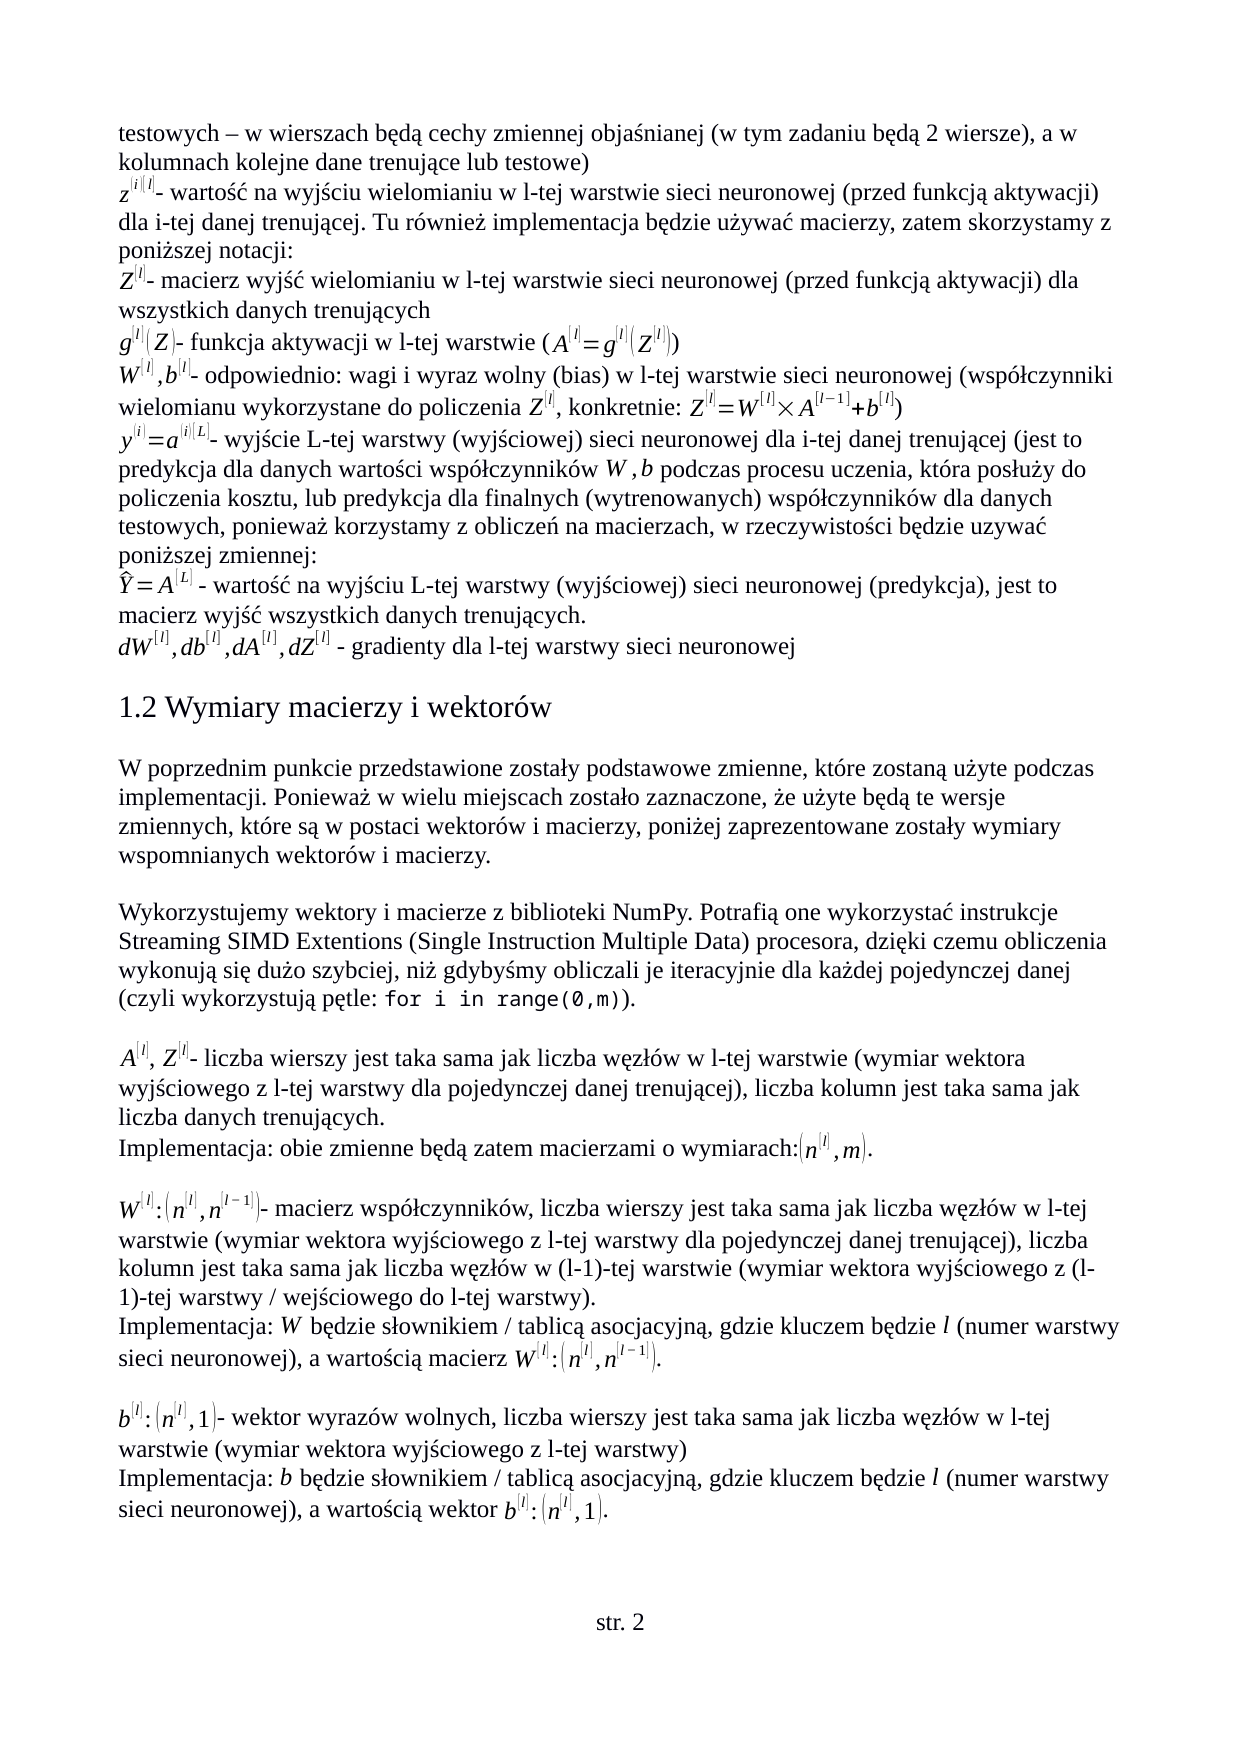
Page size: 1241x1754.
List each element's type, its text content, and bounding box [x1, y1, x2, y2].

text Implementacja: będzie słownikiem / tablicą asocjacyjną, gdzie kluczem będzie (numer warstwy sieci neuronowej), a wartością macierz . [118, 1311, 1122, 1374]
text - funkcja aktywacji w l-tej warstwie () [118, 324, 1122, 359]
text - odpowiednio: wagi i wyraz wolny (bias) w l-tej warstwie sieci neuronowej (współczynniki wielomianu wykorzystane do policzenia , konkretnie: ) [118, 359, 1122, 422]
text Implementacja: będzie słownikiem / tablicą asocjacyjną, gdzie kluczem będzie (numer warstwy sieci neuronowej), a wartością wektor . [118, 1463, 1122, 1526]
text Wykorzystujemy wektory i macierze z biblioteki NumPy. Potrafią one wykorzystać instrukcje Streaming SIMD Extentions (Single Instruction Multiple Data) procesora, dzięki czemu obliczenia wykonują się dużo szybciej, niż gdybyśmy obliczali je iteracyjnie dla każdej pojedynczej danej (czyli wykorzystują pętle: for i in range(0,m)). [118, 897, 1122, 1013]
text - wartość na wejściu sieci neuronowej dla i-tej danej trenującej - wartość na wejściu sieci neuronowej (macierz wejść wszystkich danych trenujących lub testowych – w wierszach będą cechy zmiennej objaśnianej (w tym zadaniu będą 2 wiersze), a w kolumnach kolejne dane trenujące lub testowe) [118, 118, 1122, 176]
text W poprzednim punkcie przedstawione zostały podstawowe zmienne, które zostaną użyte podczas implementacji. Ponieważ w wielu miejscach zostało zaznaczone, że użyte będą te wersje zmiennych, które są w postaci wektorów i macierzy, poniżej zaprezentowane zostały wymiary wspomnianych wektorów i macierzy. [118, 753, 1122, 868]
text - gradienty dla l-tej warstwy sieci neuronowej [118, 629, 1122, 660]
text 1.2 Wymiary macierzy i wektorów [118, 689, 1122, 725]
text - macierz współczynników, liczba wierszy jest taka sama jak liczba węzłów w l-tej warstwie (wymiar wektora wyjściowego z l-tej warstwy dla pojedynczej danej trenującej), liczba kolumn jest taka sama jak liczba węzłów w (l-1)-tej warstwie (wymiar wektora wyjściowego z (l-1)-tej warstwy / wejściowego do l-tej warstwy). [118, 1190, 1122, 1311]
text - wektor wyrazów wolnych, liczba wierszy jest taka sama jak liczba węzłów w l-tej warstwie (wymiar wektora wyjściowego z l-tej warstwy) [118, 1399, 1122, 1463]
text - wartość na wyjściu wielomianiu w l-tej warstwie sieci neuronowej (przed funkcją aktywacji) dla i-tej danej trenującej. Tu również implementacja będzie używać macierzy, zatem skorzystamy z poniższej notacji: [118, 176, 1122, 264]
text - wartość na wyjściu L-tej warstwy (wyjściowej) sieci neuronowej (predykcja), jest to macierz wyjść wszystkich danych trenujących. [118, 569, 1122, 629]
text - wyjście L-tej warstwy (wyjściowej) sieci neuronowej dla i-tej danej trenującej (jest to predykcja dla danych wartości współczynników podczas procesu uczenia, która posłuży do policzenia kosztu, lub predykcja dla finalnych (wytrenowanych) współczynników dla danych testowych, ponieważ korzystamy z obliczeń na macierzach, w rzeczywistości będzie uzywać poniższej zmiennej: [118, 422, 1122, 569]
text Implementacja: obie zmienne będą zatem macierzami o wymiarach:. [118, 1130, 1122, 1165]
text , - liczba wierszy jest taka sama jak liczba węzłów w l-tej warstwie (wymiar wektora wyjściowego z l-tej warstwy dla pojedynczej danej trenującej), liczba kolumn jest taka sama jak liczba danych trenujących. [118, 1042, 1122, 1130]
text - macierz wyjść wielomianiu w l-tej warstwie sieci neuronowej (przed funkcją aktywacji) dla wszystkich danych trenujących [118, 264, 1122, 324]
